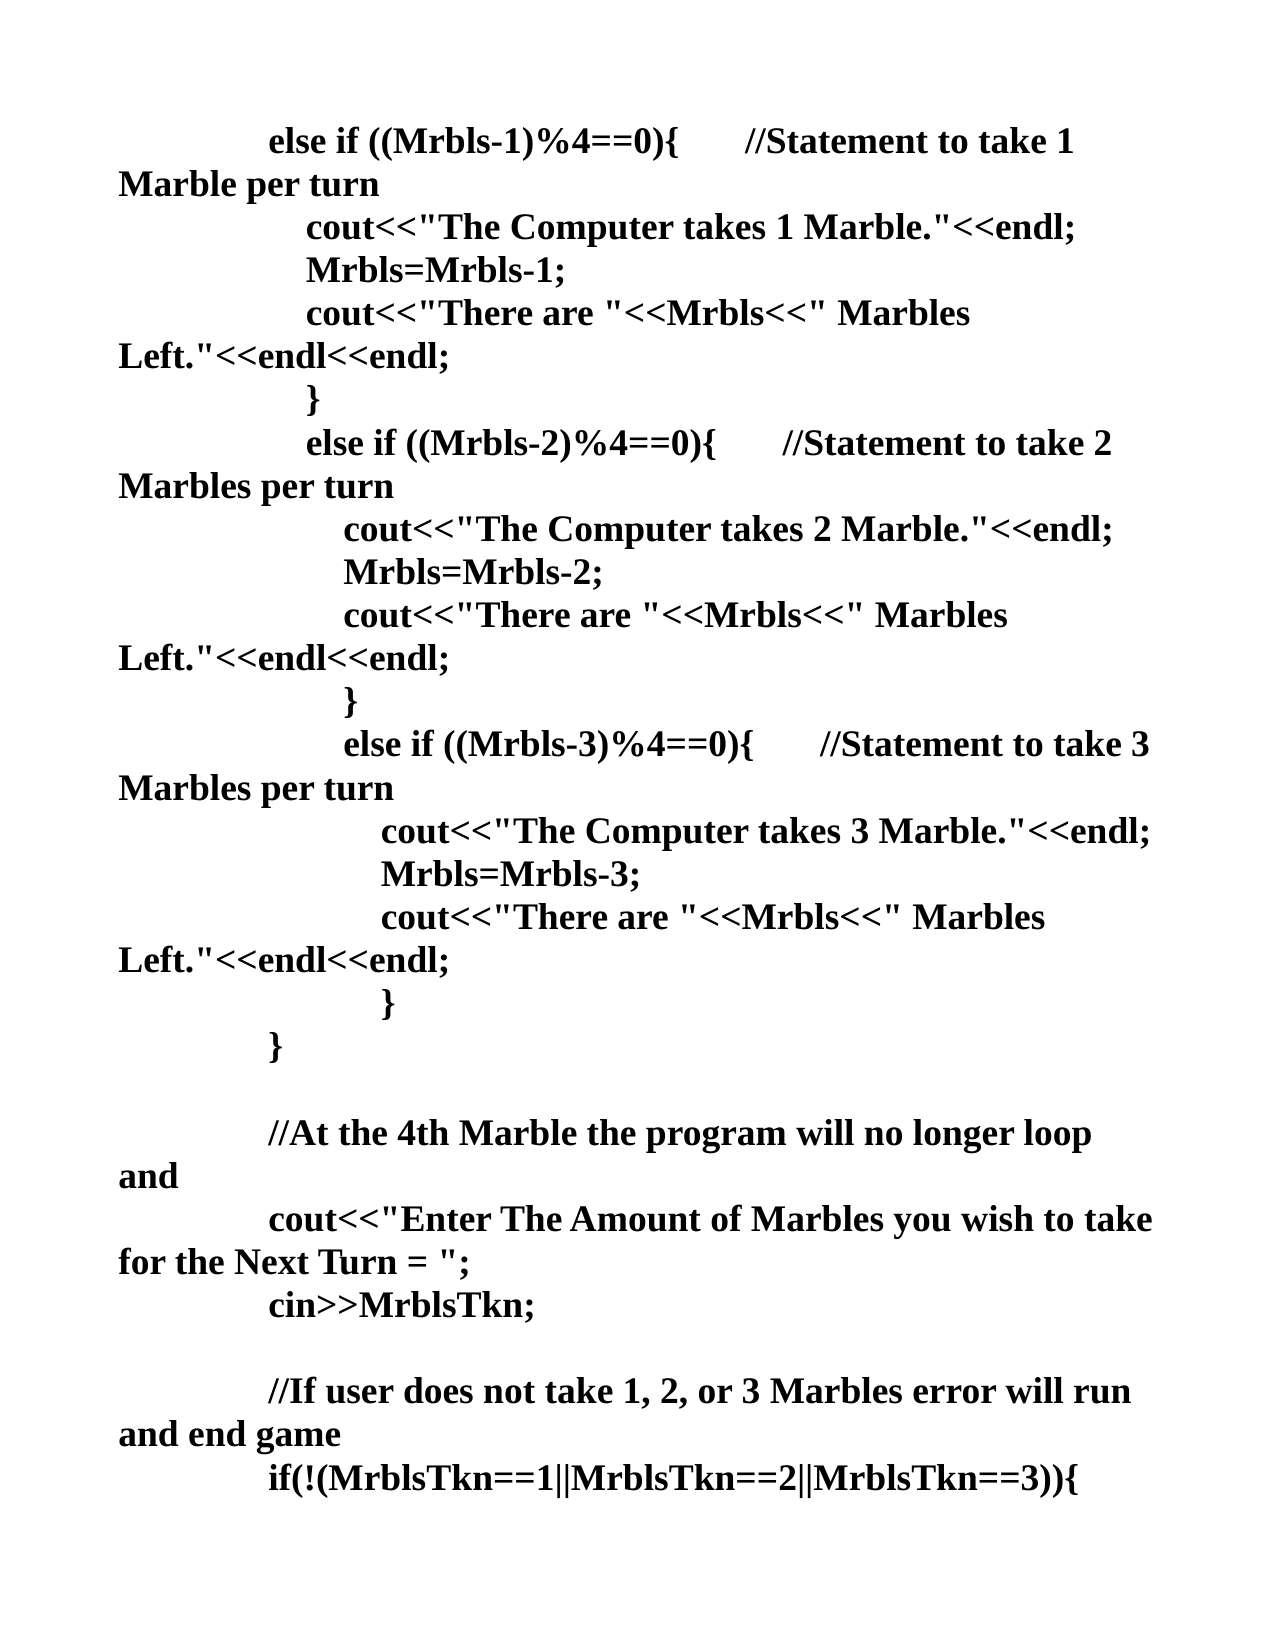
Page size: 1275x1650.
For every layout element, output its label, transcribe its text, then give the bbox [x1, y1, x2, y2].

text cin>>MrblsTkn; [118, 1282, 1157, 1326]
text cout<<"The Computer takes 1 Marble."<<endl; [118, 204, 1157, 247]
text if(!(MrblsTkn==1||MrblsTkn==2||MrblsTkn==3)){ [118, 1455, 1157, 1498]
text //At the 4th Marble the program will no longer loop and [118, 1110, 1157, 1196]
text else if ((Mrbls-1)%4==0){ //Statement to take 1 Marble per turn [118, 118, 1157, 204]
text //If user does not take 1, 2, or 3 Marbles error will run and end game [118, 1369, 1157, 1455]
text cout<<"Enter The Amount of Marbles you wish to take for the Next Turn = "; [118, 1196, 1157, 1282]
text } [118, 679, 1157, 722]
text cout<<"There are "<<Mrbls<<" Marbles Left."<<endl<<endl; [118, 592, 1157, 679]
text } [118, 1024, 1157, 1067]
text cout<<"There are "<<Mrbls<<" Marbles Left."<<endl<<endl; [118, 894, 1157, 981]
text cout<<"The Computer takes 3 Marble."<<endl; [118, 808, 1157, 851]
text Mrbls=Mrbls-3; [118, 851, 1157, 894]
text else if ((Mrbls-2)%4==0){ //Statement to take 2 Marbles per turn [118, 420, 1157, 506]
text } [118, 981, 1157, 1024]
text else if ((Mrbls-3)%4==0){ //Statement to take 3 Marbles per turn [118, 722, 1157, 808]
text } [118, 377, 1157, 420]
text cout<<"There are "<<Mrbls<<" Marbles Left."<<endl<<endl; [118, 291, 1157, 377]
text Mrbls=Mrbls-1; [118, 247, 1157, 291]
text cout<<"The Computer takes 2 Marble."<<endl; [118, 506, 1157, 549]
text Mrbls=Mrbls-2; [118, 549, 1157, 592]
